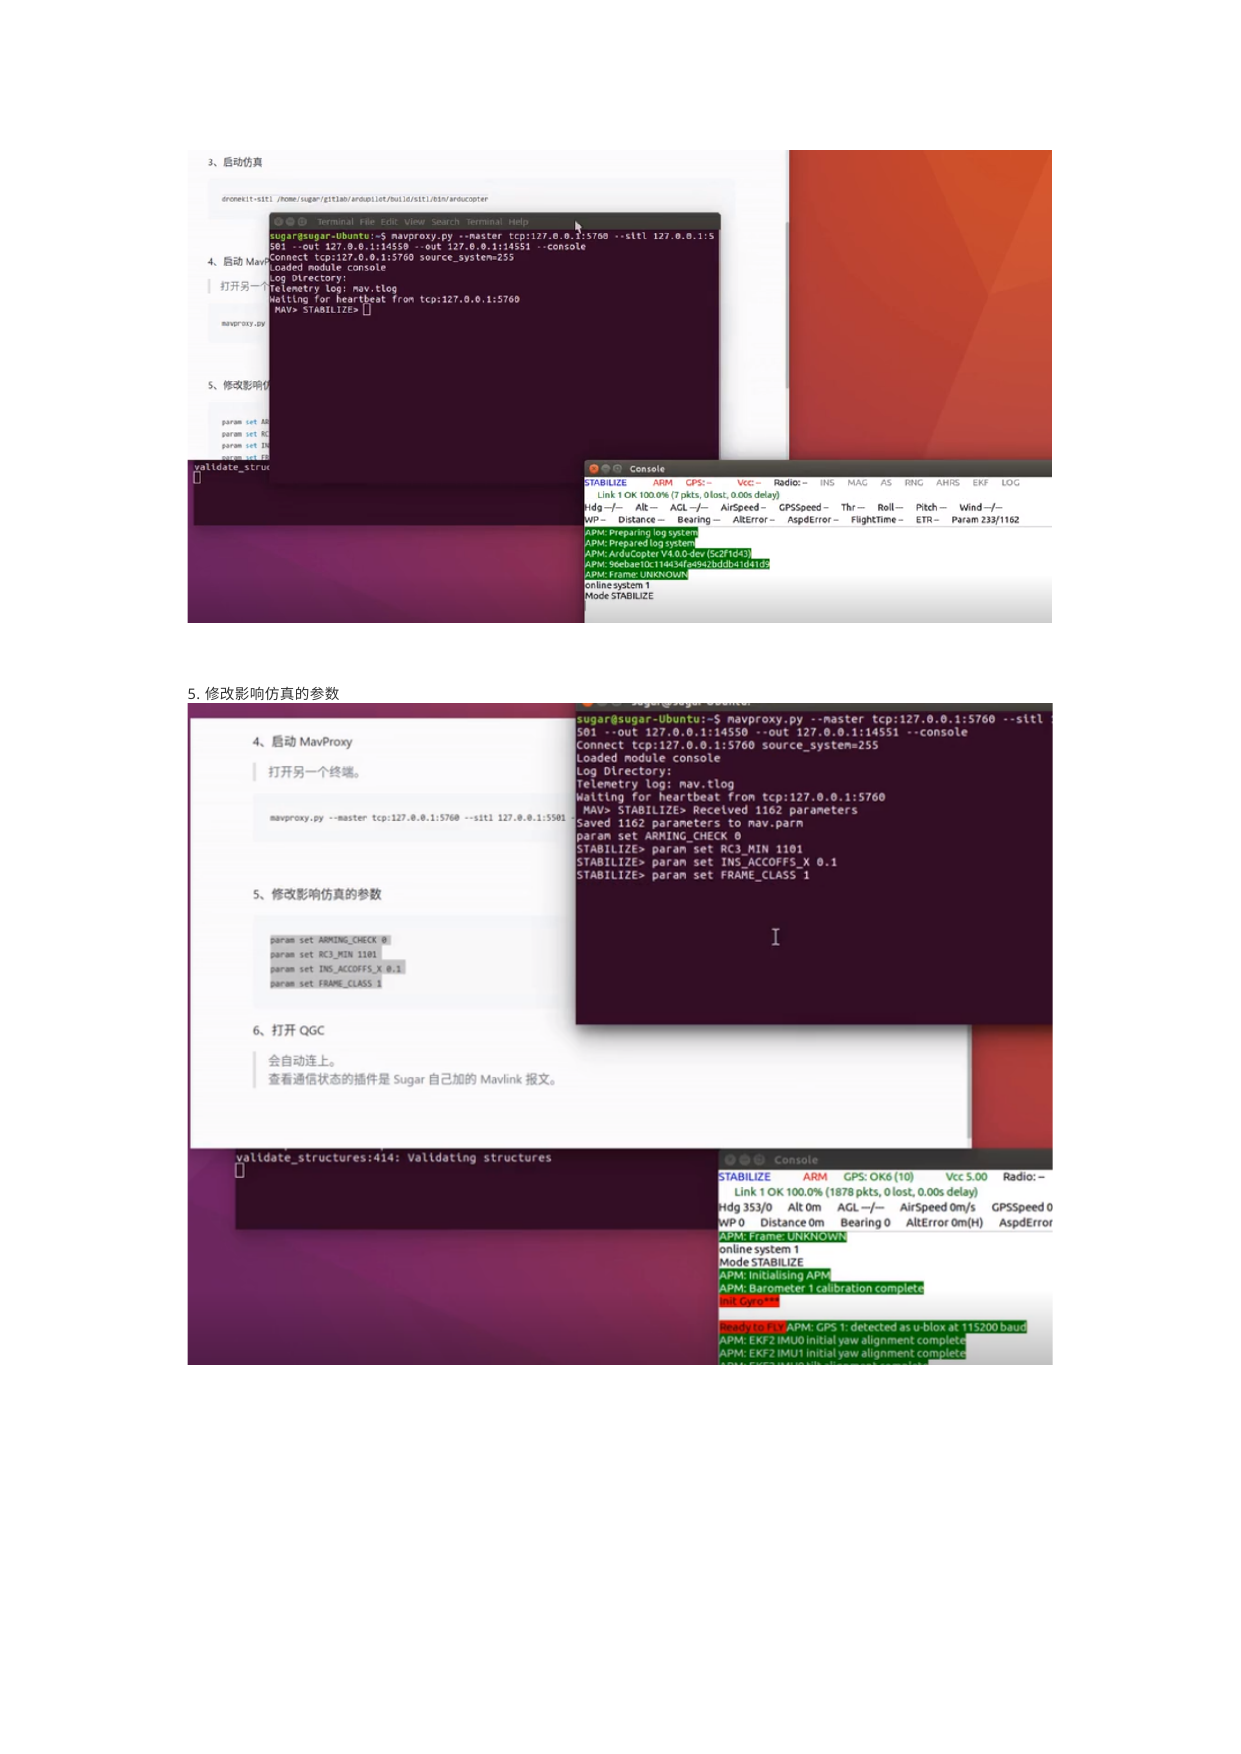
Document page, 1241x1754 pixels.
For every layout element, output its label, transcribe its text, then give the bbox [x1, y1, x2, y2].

picture [187, 150, 1052, 623]
text 5. 修改影响仿真的参数 [187, 682, 1053, 703]
picture [187, 703, 1053, 1365]
